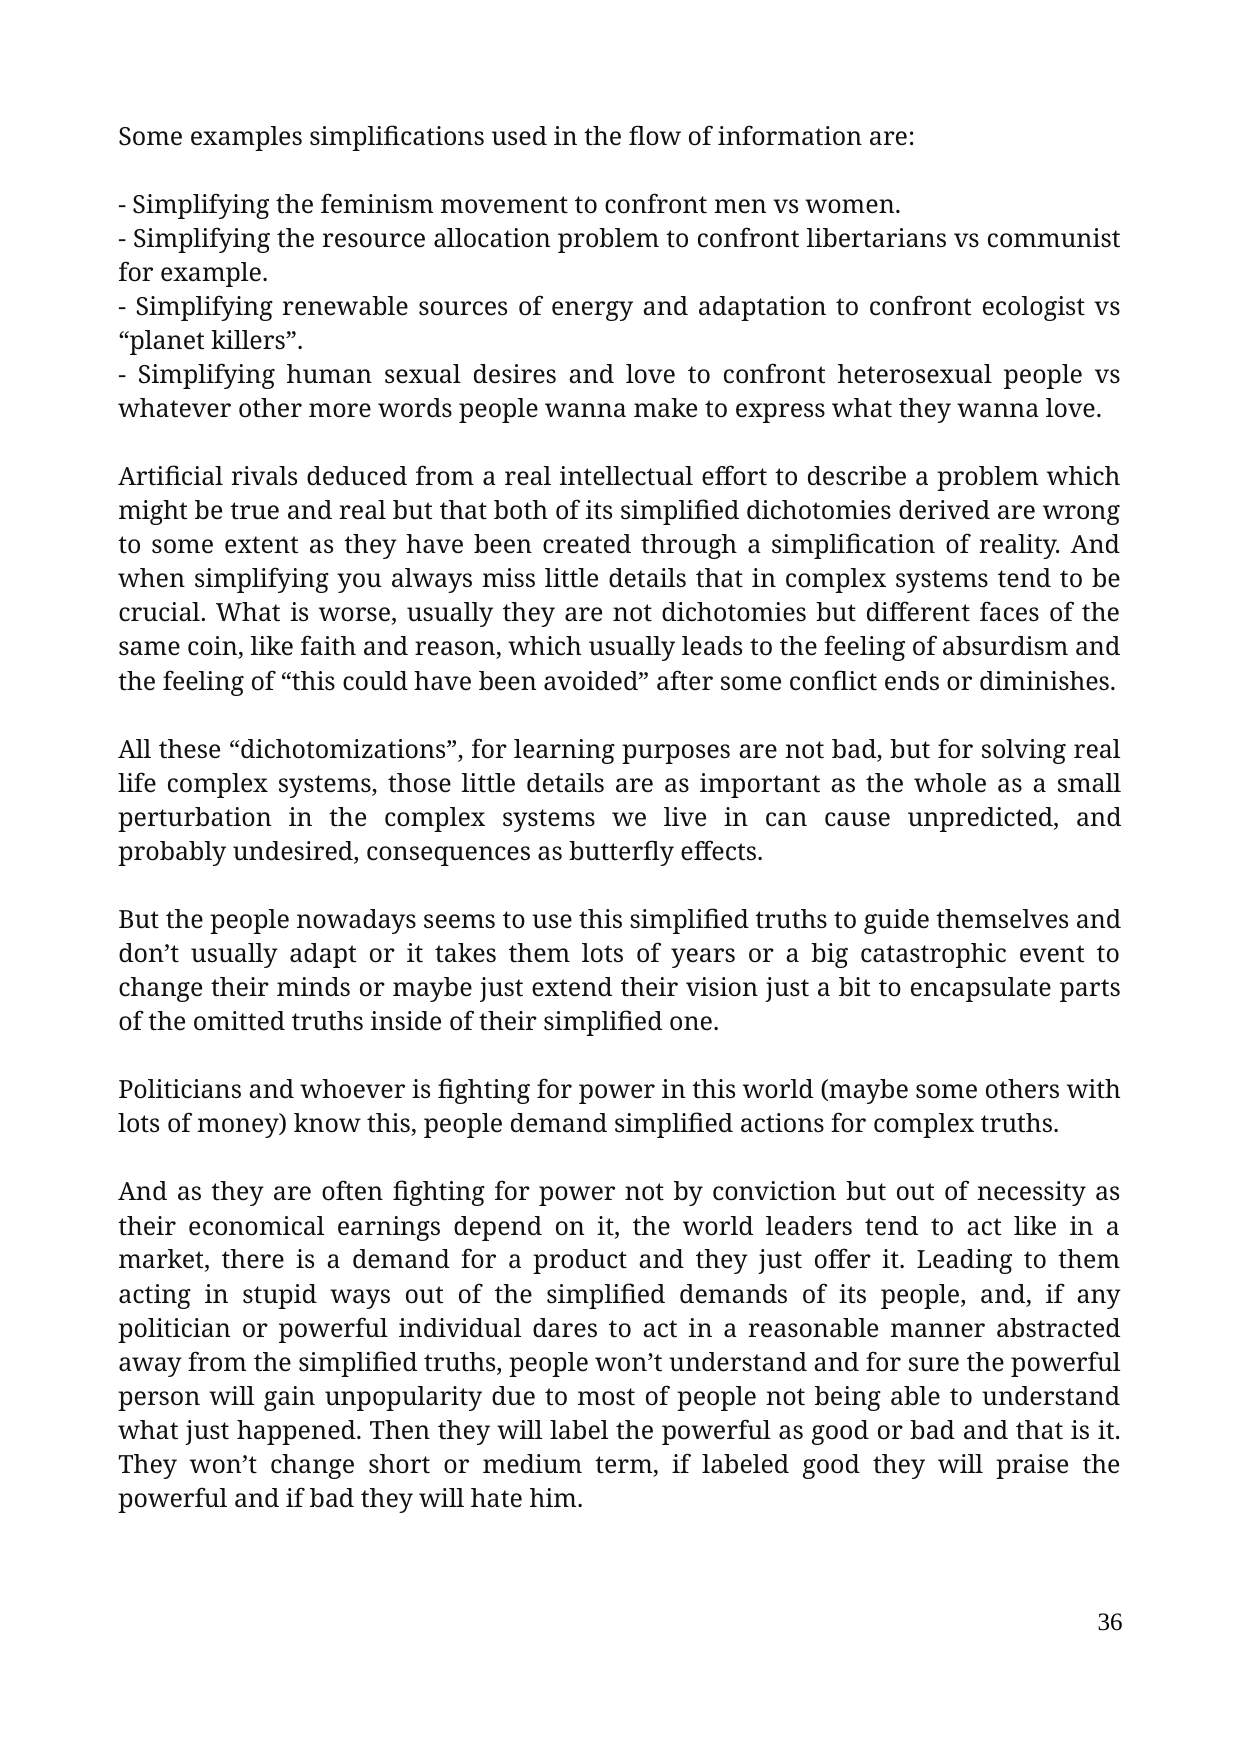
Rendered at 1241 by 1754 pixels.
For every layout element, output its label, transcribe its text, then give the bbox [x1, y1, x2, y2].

text - Simplifying renewable sources of energy and adaptation to confront ecologist vs “planet killers”. [118, 288, 1122, 357]
text And as they are often fighting for power not by conviction but out of necessity as their economical earnings depend on it, the world leaders tend to act like in a market, there is a demand for a product and they just offer it. Leading to them acting in stupid ways out of the simplified demands of its people, and, if any politician or powerful individual dares to act in a reasonable manner abstracted away from the simplified truths, people won’t understand and for sure the powerful person will gain unpopularity due to most of people not being able to understand what just happened. Then they will label the powerful as good or bad and that is it. They won’t change short or medium term, if labeled good they will praise the powerful and if bad they will hate him. [118, 1174, 1122, 1515]
text - Simplifying the resource allocation problem to confront libertarians vs communist for example. [118, 220, 1122, 288]
text - Simplifying human sexual desires and love to confront heterosexual people vs whatever other more words people wanna make to express what they wanna love. [118, 357, 1122, 425]
text All these “dichotomizations”, for learning purposes are not bad, but for solving real life complex systems, those little details are as important as the whole as a small perturbation in the complex systems we live in can cause unpredicted, and probably undesired, consequences as butterfly effects. [118, 731, 1122, 867]
text Some examples simplifications used in the flow of information are: [118, 118, 1122, 152]
text Politicians and whoever is fighting for power in this world (maybe some others with lots of money) know this, people demand simplified actions for complex truths. [118, 1072, 1122, 1140]
text But the people nowadays seems to use this simplified truths to guide themselves and don’t usually adapt or it takes them lots of years or a big catastrophic event to change their minds or maybe just extend their vision just a bit to encapsulate parts of the omitted truths inside of their simplified one. [118, 902, 1122, 1038]
text Artificial rivals deduced from a real intellectual effort to describe a problem which might be true and real but that both of its simplified dichotomies derived are wrong to some extent as they have been created through a simplification of reality. And when simplifying you always miss little details that in complex systems tend to be crucial. What is worse, usually they are not dichotomies but different faces of the same coin, like faith and reason, which usually leads to the feeling of absurdism and the feeling of “this could have been avoided” after some conflict ends or diminishes. [118, 459, 1122, 697]
text - Simplifying the feminism movement to confront men vs women. [118, 186, 1122, 220]
